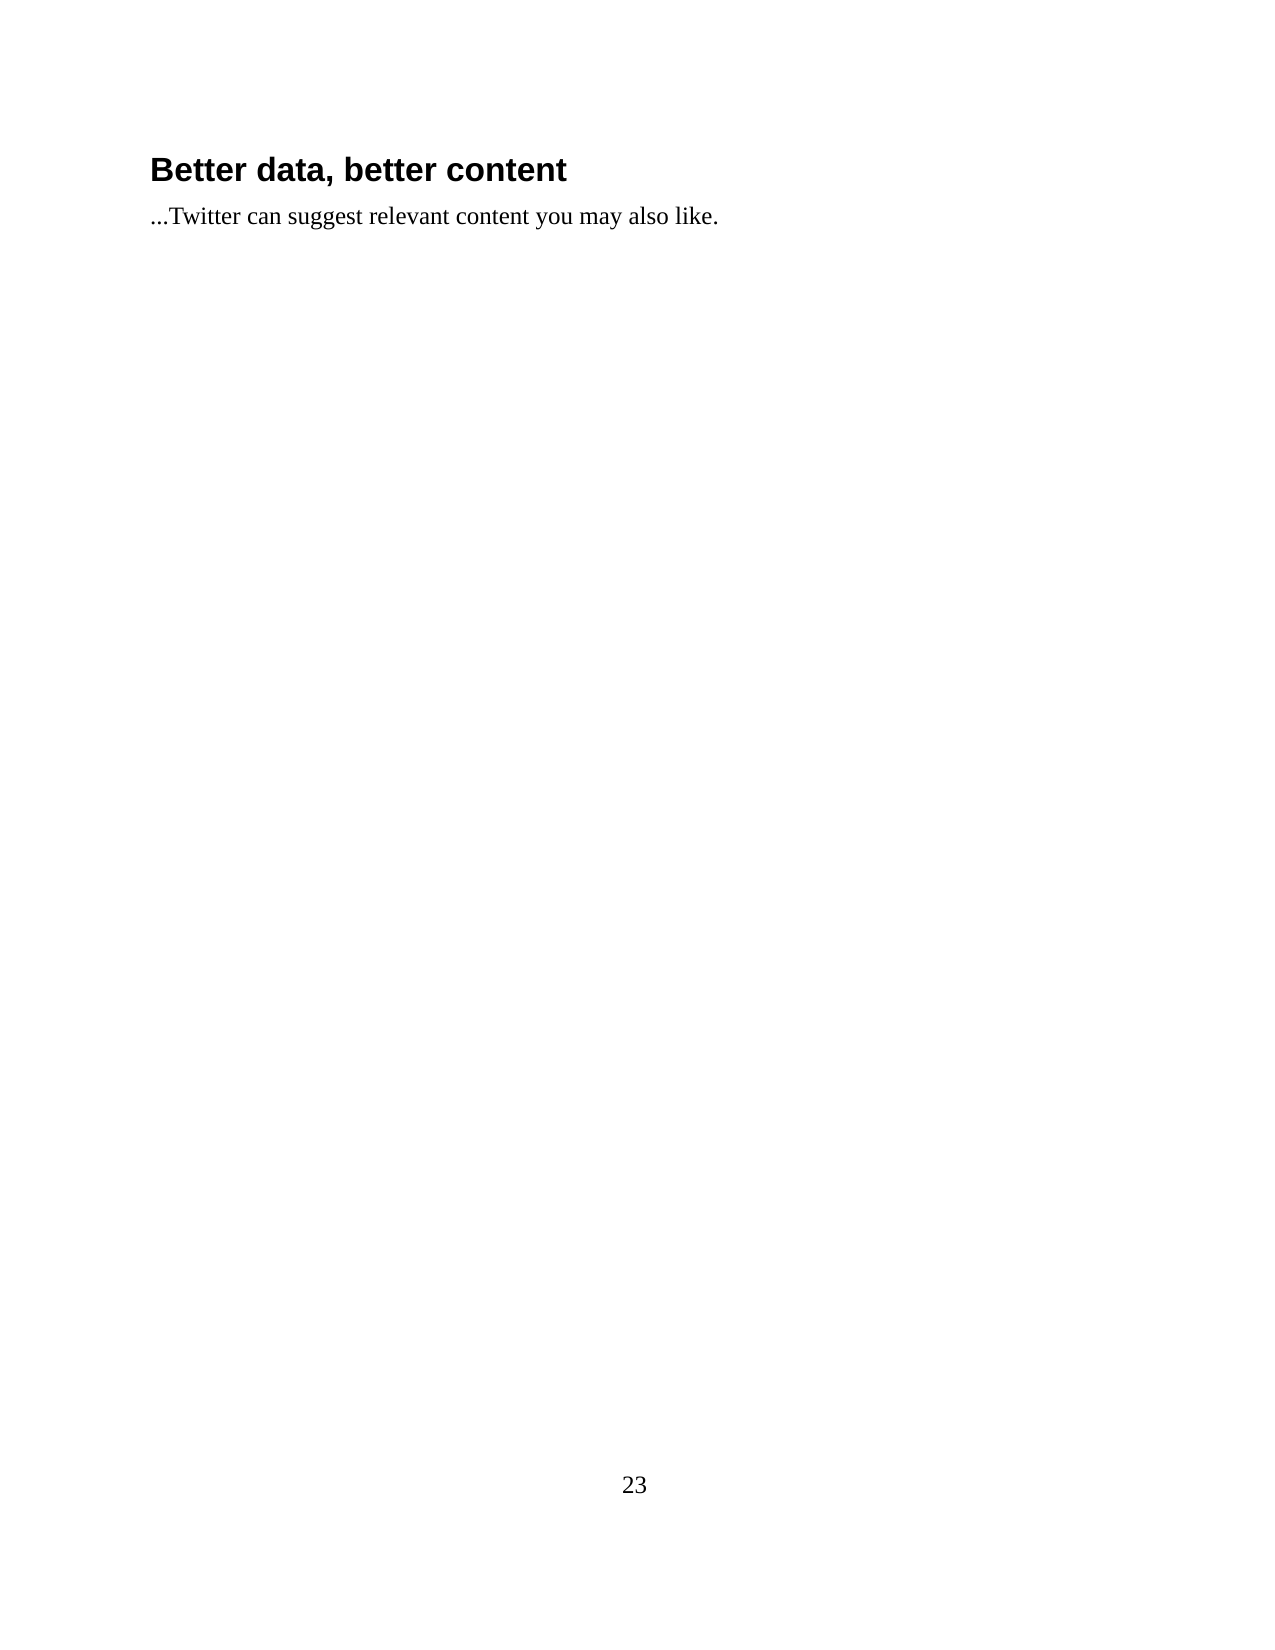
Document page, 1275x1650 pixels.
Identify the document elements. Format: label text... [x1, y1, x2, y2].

subtitle Better data, better content [150, 150, 1125, 189]
text ...Twitter can suggest relevant content you may also like. [150, 201, 1125, 259]
